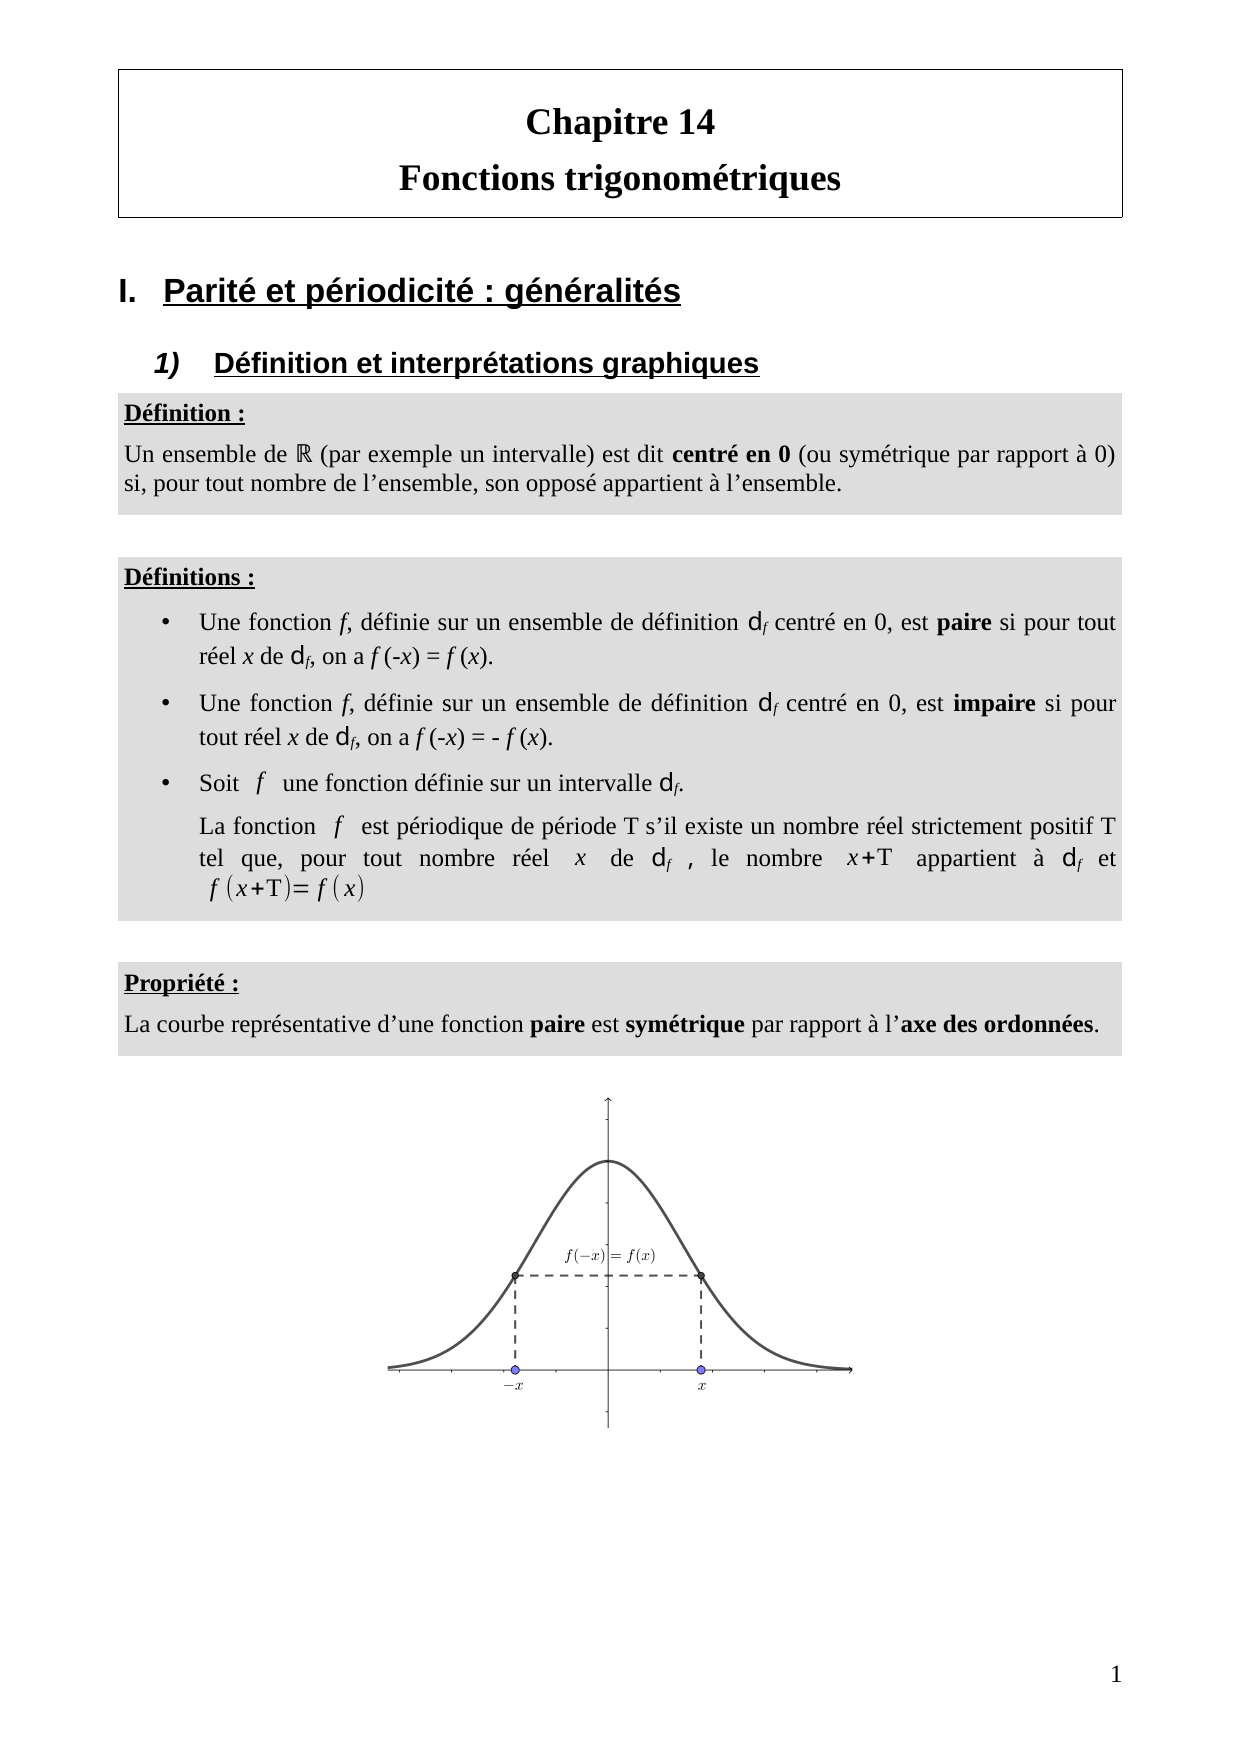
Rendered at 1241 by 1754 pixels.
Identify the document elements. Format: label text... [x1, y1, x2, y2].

table_header Chapitre 14 Fonctions trigonométriques [119, 70, 1122, 217]
subtitle Définition et interprétations graphiques [153, 347, 1122, 380]
picture [387, 1097, 853, 1428]
table_header Définitions : Une fonction f, définie sur un ensemble de définition df centré en 0, est paire si pour tout réel x de df, on a f (-x) = f (x). Une fonction f, définie sur un ensemble de définition df centré en 0, est impaire si pour tout réel x de df, on a f (-x) = - f (x). Soit une fonction définie sur un intervalle df. La fonction est périodique de période T s’il existe un nombre réel strictement positif T tel que, pour tout nombre réel de df , le nombre appartient à df et [118, 557, 1122, 921]
table_header Propriété : La courbe représentative d’une fonction paire est symétrique par rapport à l’axe des ordonnées. [118, 962, 1122, 1056]
subtitle Parité et périodicité : généralités [118, 270, 1122, 309]
table_header Définition : Un ensemble de ℝ (par exemple un intervalle) est dit centré en 0 (ou symétrique par rapport à 0) si, pour tout nombre de l’ensemble, son opposé appartient à l’ensemble. [118, 393, 1122, 515]
